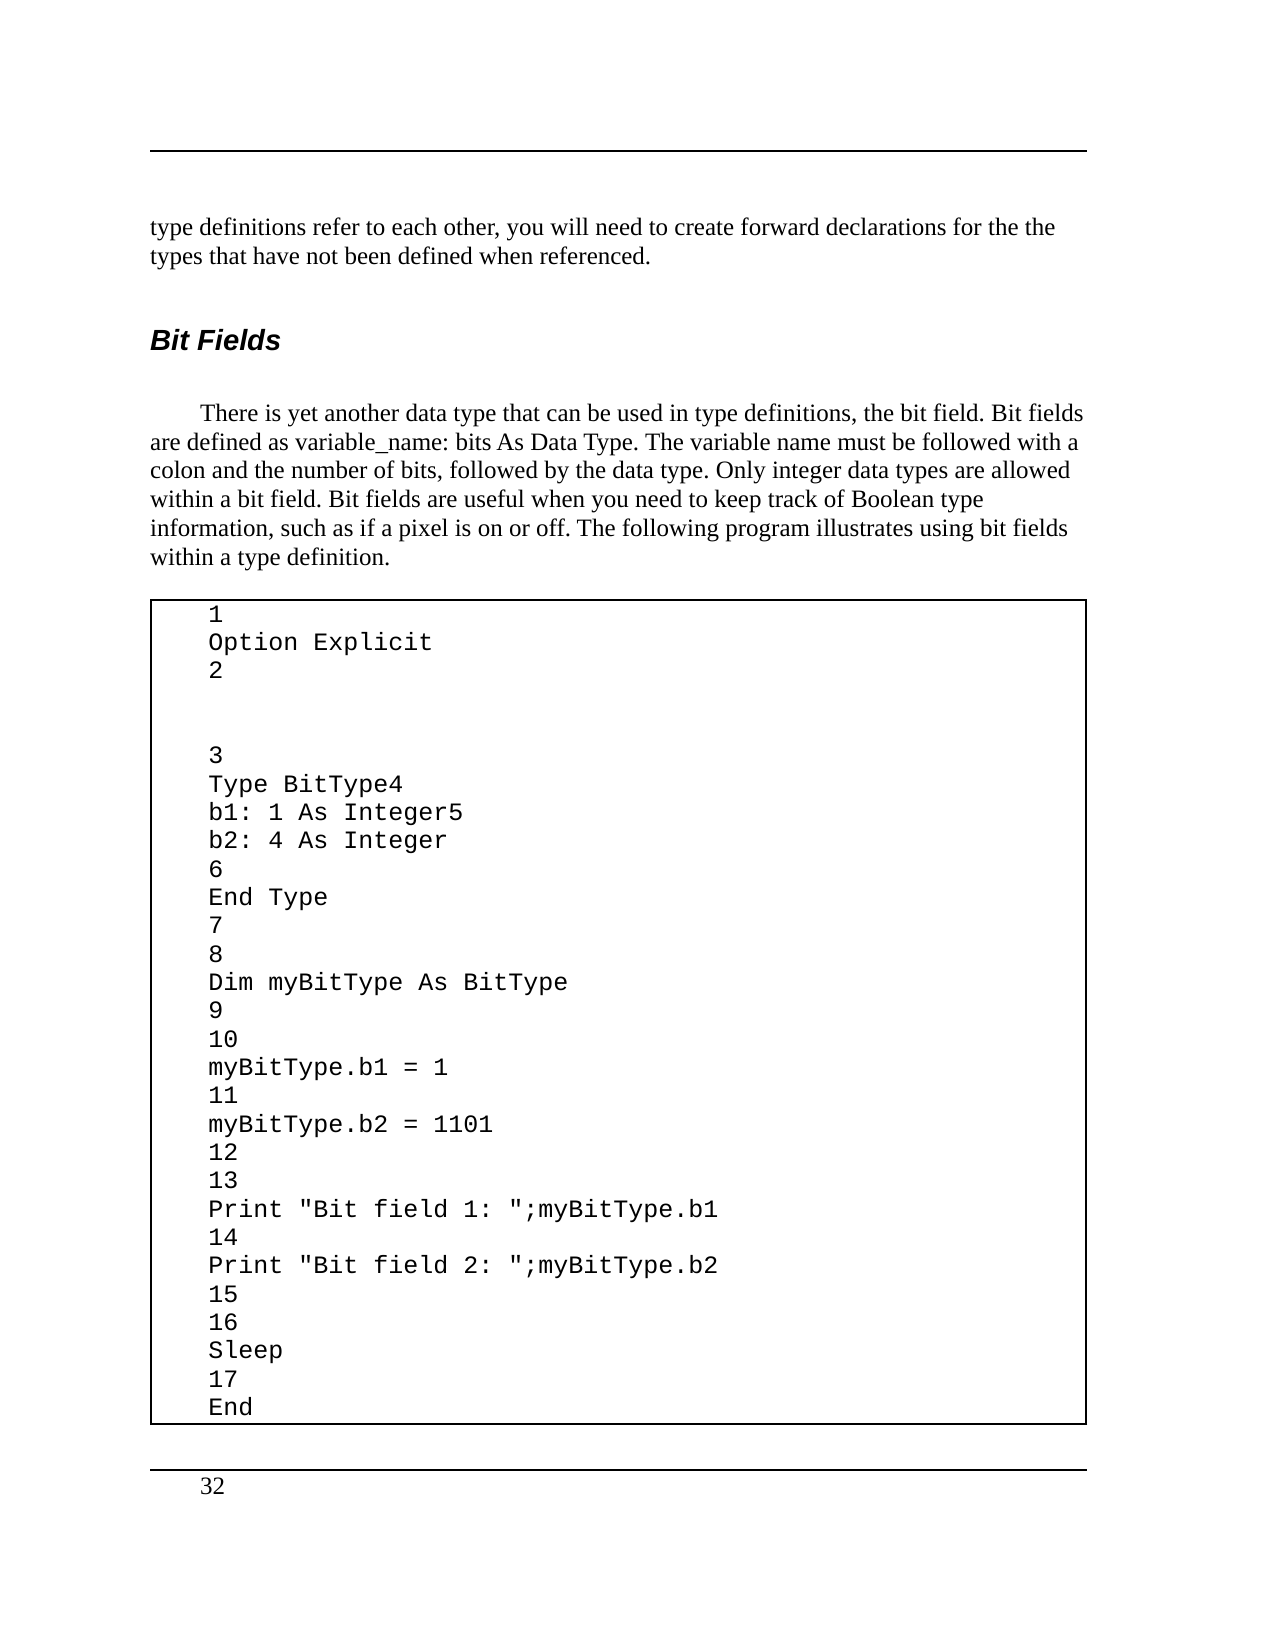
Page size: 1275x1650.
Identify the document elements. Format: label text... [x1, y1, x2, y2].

text End [152, 1393, 1085, 1423]
text End Type [152, 883, 1085, 911]
subtitle Bit Fields [150, 323, 1087, 357]
text 6 [152, 854, 1085, 883]
text 17 [152, 1364, 1085, 1393]
text Print "Bit field 1: ";myBitType.b1 [152, 1194, 1085, 1223]
text Option Explicit [152, 628, 1085, 656]
text 8 [152, 939, 1085, 968]
text 10 [152, 1024, 1085, 1053]
text Dim myBitType As BitType [152, 968, 1085, 996]
text 12 [152, 1138, 1085, 1166]
text 3 [152, 741, 1085, 769]
text 15 [152, 1279, 1085, 1308]
text Type BitType4 [152, 769, 1085, 798]
text 16 [152, 1308, 1085, 1336]
text 2 [152, 656, 1085, 686]
text There is yet another data type that can be used in type definitions, the bit field. Bit fields are defined as variable_name: bits As Data Type. The variable name must be followed with a colon and the number of bits, followed by the data type. Only integer data types are allowed within a bit field. Bit fields are useful when you need to keep track of Boolean type information, such as if a pixel is on or off. The following program illustrates using bit fields within a type definition. [150, 398, 1087, 571]
text b2: 4 As Integer [152, 826, 1085, 854]
text 9 [152, 996, 1085, 1024]
text myBitType.b1 = 1 [152, 1053, 1085, 1081]
text Print "Bit field 2: ";myBitType.b2 [152, 1251, 1085, 1279]
text 7 [152, 911, 1085, 939]
text 13 [152, 1166, 1085, 1194]
text 11 [152, 1081, 1085, 1109]
text Sleep [152, 1336, 1085, 1364]
text 1 [152, 601, 1085, 628]
text b1: 1 As Integer5 [152, 798, 1085, 826]
text type definitions refer to each other, you will need to create forward declarations for the the types that have not been defined when referenced. [150, 212, 1087, 269]
text myBitType.b2 = 1101 [152, 1109, 1085, 1138]
text 14 [152, 1223, 1085, 1251]
